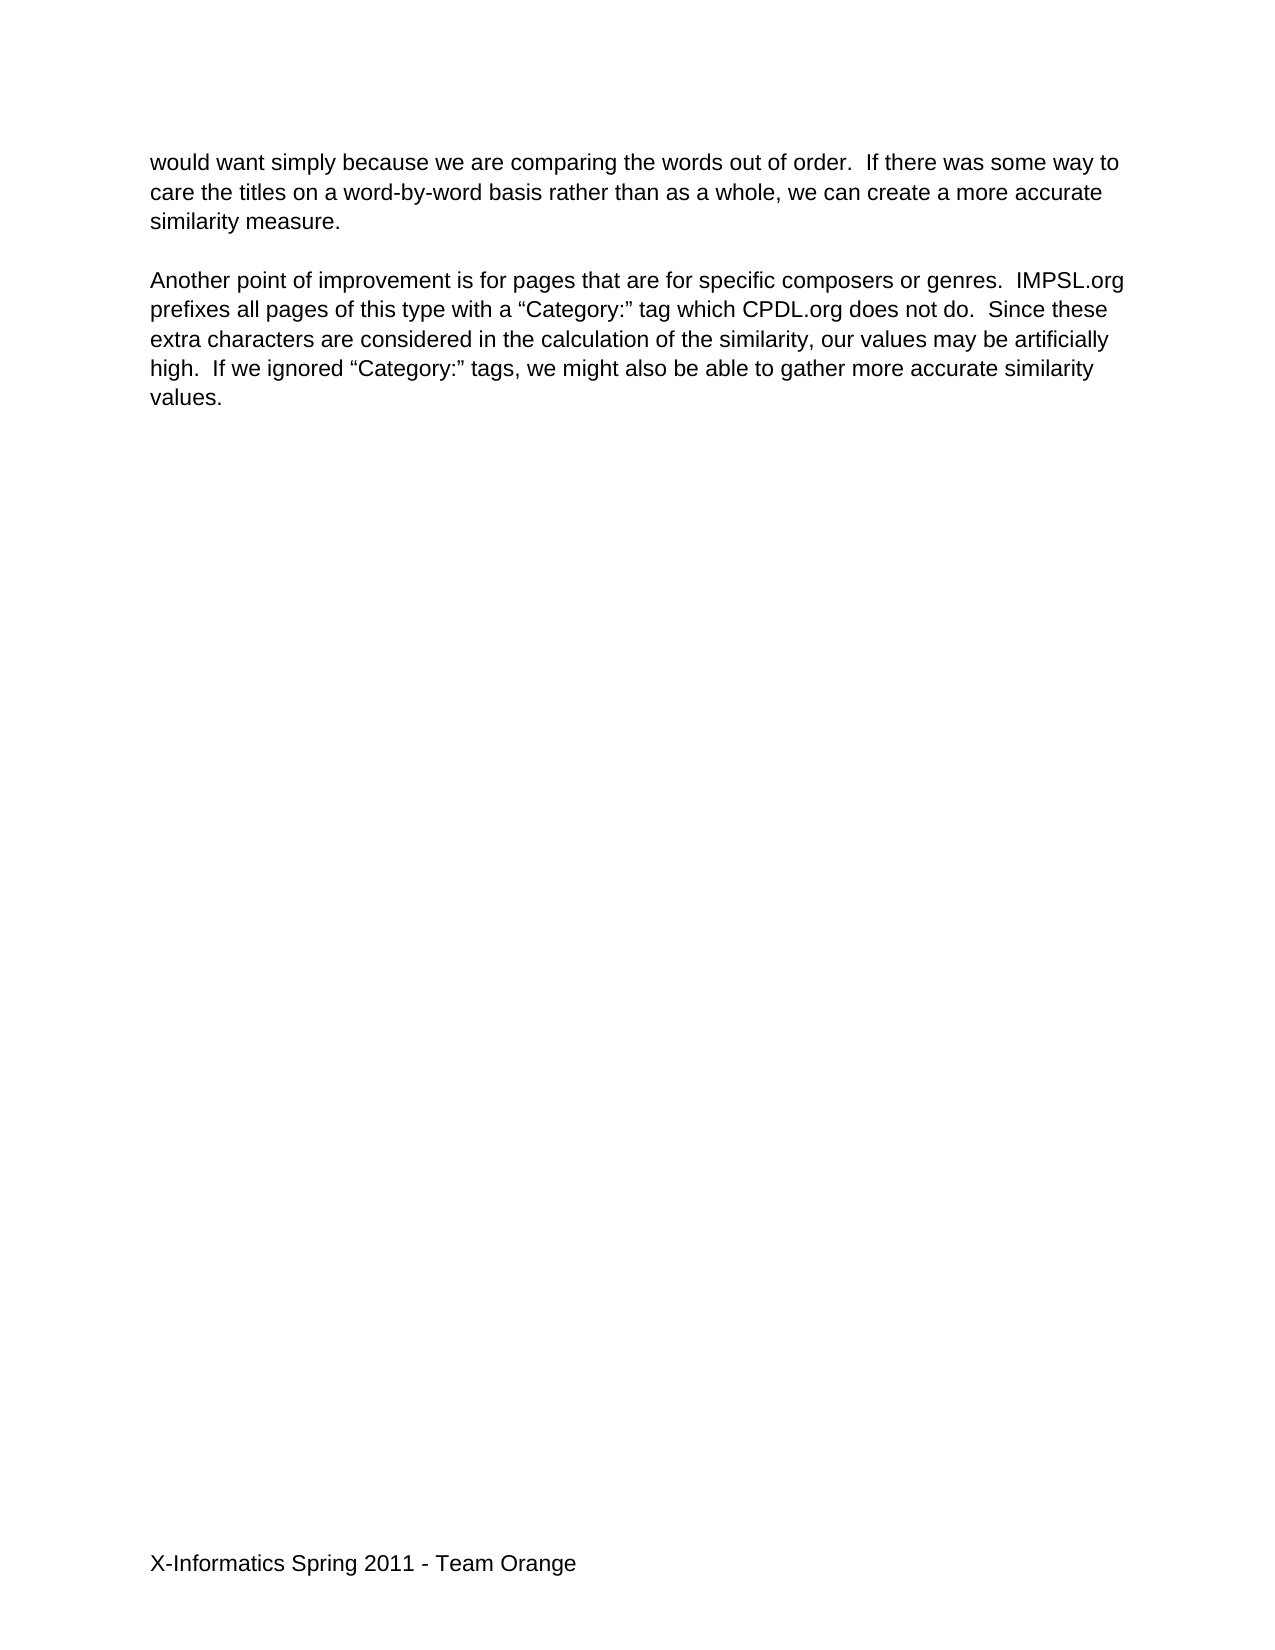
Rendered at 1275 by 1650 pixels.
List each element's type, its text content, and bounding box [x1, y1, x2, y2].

text would want simply because we are comparing the words out of order. If there was some way to care the titles on a word-by-word basis rather than as a whole, we can create a more accurate similarity measure. [150, 150, 1125, 234]
text Another point of improvement is for pages that are for specific composers or genres. IMPSL.org prefixes all pages of this type with a “Category:” tag which CPDL.org does not do. Since these extra characters are considered in the calculation of the similarity, our values may be artificially high. If we ignored “Category:” tags, we might also be able to gather more accurate similarity values. [150, 267, 1125, 411]
